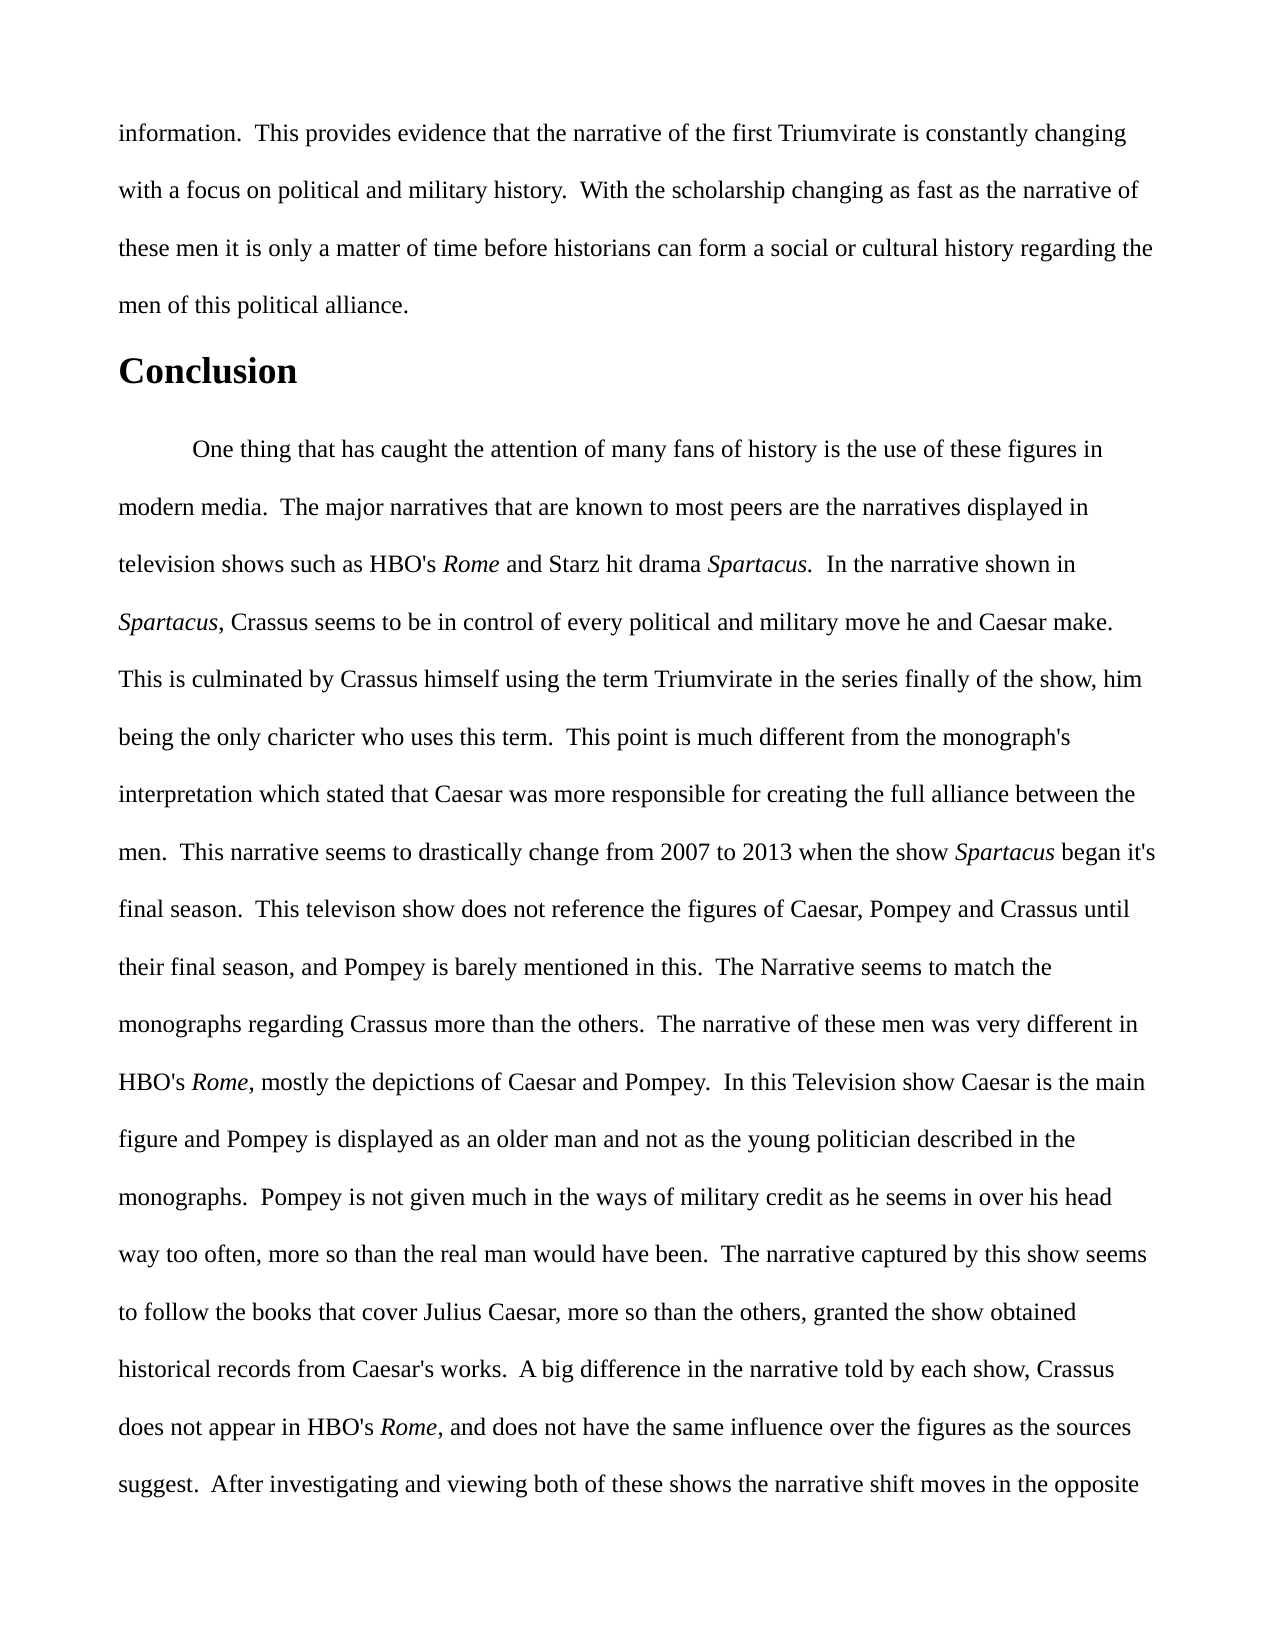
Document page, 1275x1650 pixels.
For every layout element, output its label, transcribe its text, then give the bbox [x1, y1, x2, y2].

text information. This provides evidence that the narrative of the first Triumvirate is constantly changing with a focus on political and military history. With the scholarship changing as fast as the narrative of these men it is only a matter of time before historians can form a social or cultural history regarding the men of this political alliance. [118, 118, 1157, 319]
text Conclusion [118, 348, 1157, 391]
text One thing that has caught the attention of many fans of history is the use of these figures in modern media. The major narratives that are known to most peers are the narratives displayed in television shows such as HBO's Rome and Starz hit drama Spartacus. In the narrative shown in Spartacus, Crassus seems to be in control of every political and military move he and Caesar make. This is culminated by Crassus himself using the term Triumvirate in the series finally of the show, him being the only charicter who uses this term. This point is much different from the monograph's interpretation which stated that Caesar was more responsible for creating the full alliance between the men. This narrative seems to drastically change from 2007 to 2013 when the show Spartacus began it's final season. This televison show does not reference the figures of Caesar, Pompey and Crassus until their final season, and Pompey is barely mentioned in this. The Narrative seems to match the monographs regarding Crassus more than the others. The narrative of these men was very different in HBO's Rome, mostly the depictions of Caesar and Pompey. In this Television show Caesar is the main figure and Pompey is displayed as an older man and not as the young politician described in the monographs. Pompey is not given much in the ways of military credit as he seems in over his head way too often, more so than the real man would have been. The narrative captured by this show seems to follow the books that cover Julius Caesar, more so than the others, granted the show obtained historical records from Caesar's works. A big difference in the narrative told by each show, Crassus does not appear in HBO's Rome, and does not have the same influence over the figures as the sources suggest. After investigating and viewing both of these shows the narrative shift moves in the opposite [118, 434, 1157, 1498]
